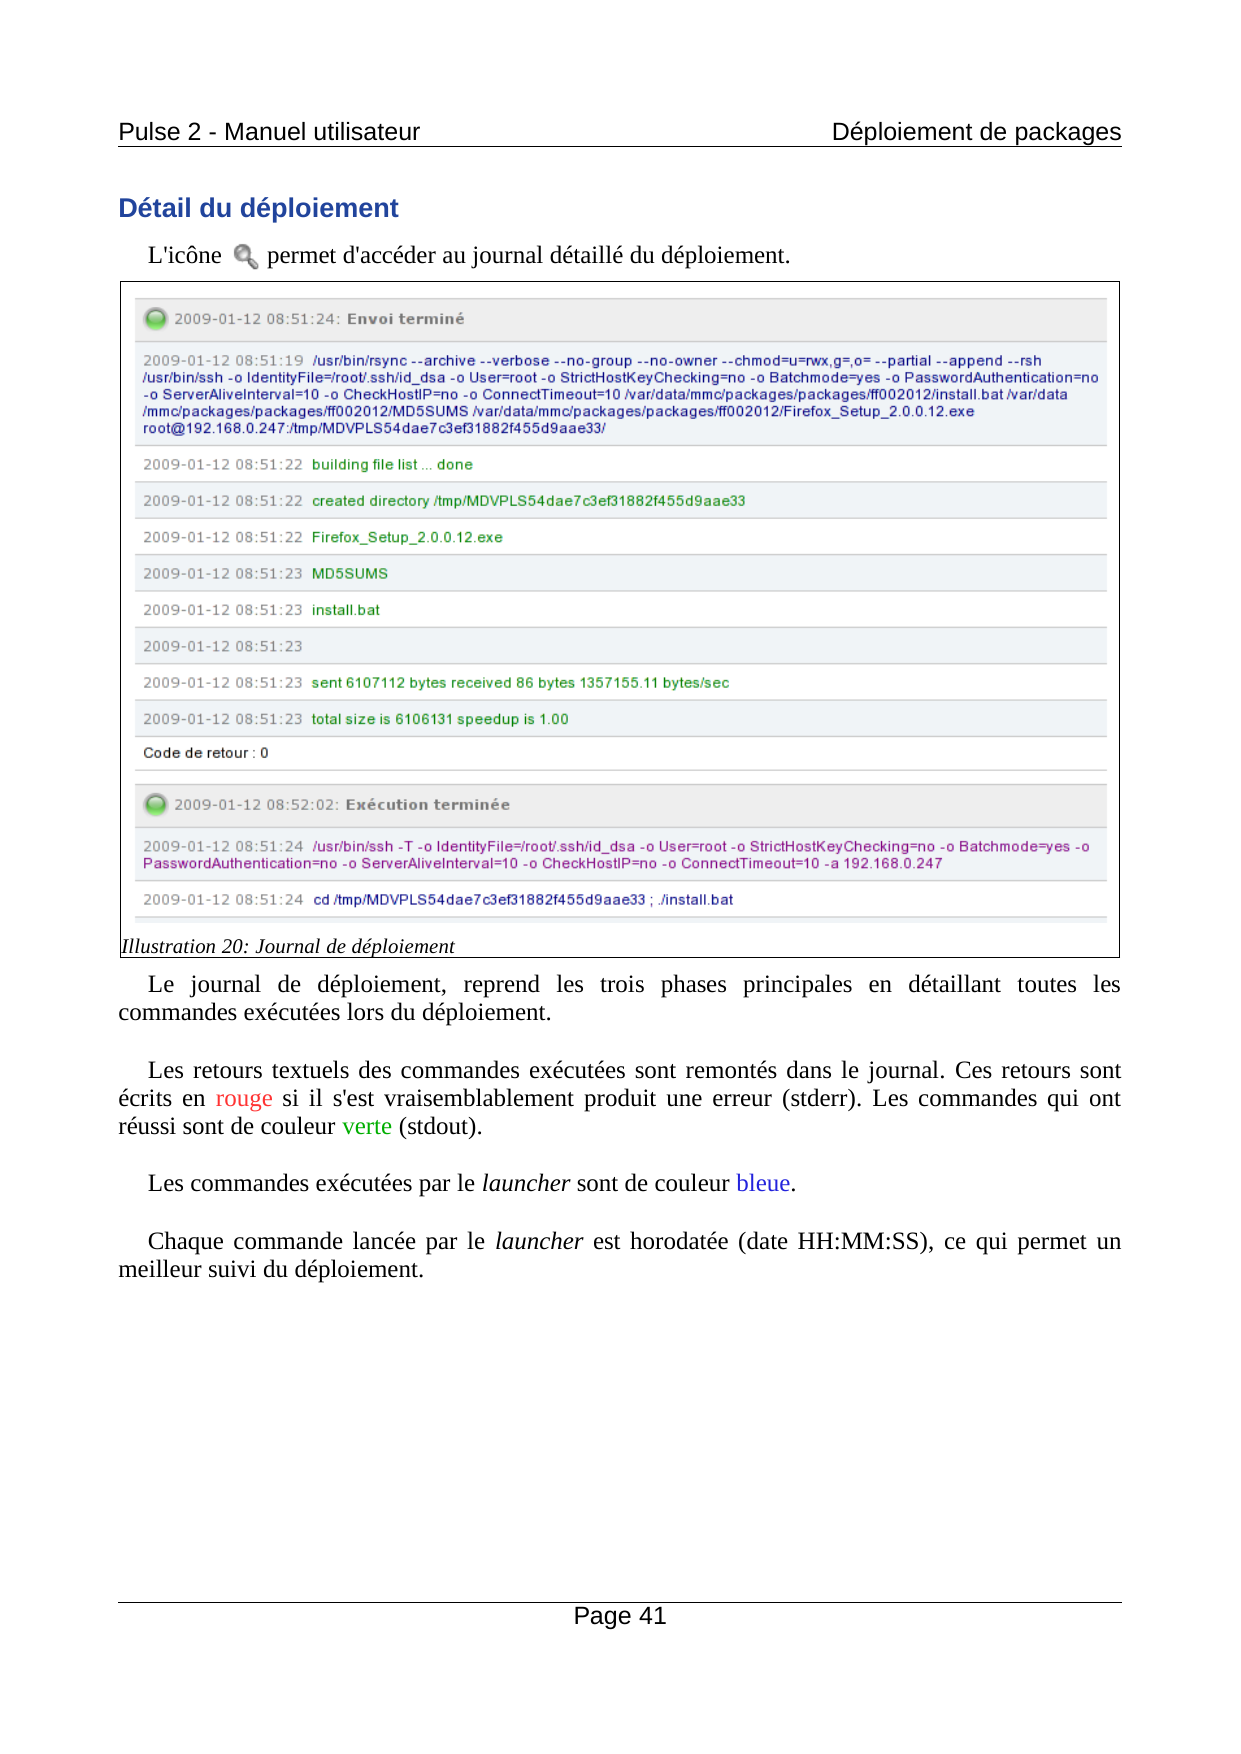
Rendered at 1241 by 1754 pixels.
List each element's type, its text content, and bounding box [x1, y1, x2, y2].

text L'icône [118, 241, 231, 269]
picture [231, 241, 262, 273]
text Chaque commande lancée par le launcher est horodatée (date HH:MM:SS), ce qui permet un meilleur suivi du déploiement. [118, 1227, 1122, 1283]
text permet d'accéder au journal détaillé du déploiement. [262, 241, 1122, 269]
text Le journal de déploiement, reprend les trois phases principales en détaillant toutes les commandes exécutées lors du déploiement. [118, 299, 1122, 1026]
text Les commandes exécutées par le launcher sont de couleur bleue. [118, 1169, 1122, 1197]
subtitle Détail du déploiement [118, 193, 1122, 223]
picture [130, 293, 1111, 923]
text [121, 282, 1119, 294]
text Illustration 20: Journal de déploiement [121, 294, 1119, 957]
text Les retours textuels des commandes exécutées sont remontés dans le journal. Ces retours sont écrits en rouge si il s'est vraisemblablement produit une erreur (stderr). Les commandes qui ont réussi sont de couleur verte (stdout). [118, 1056, 1122, 1140]
